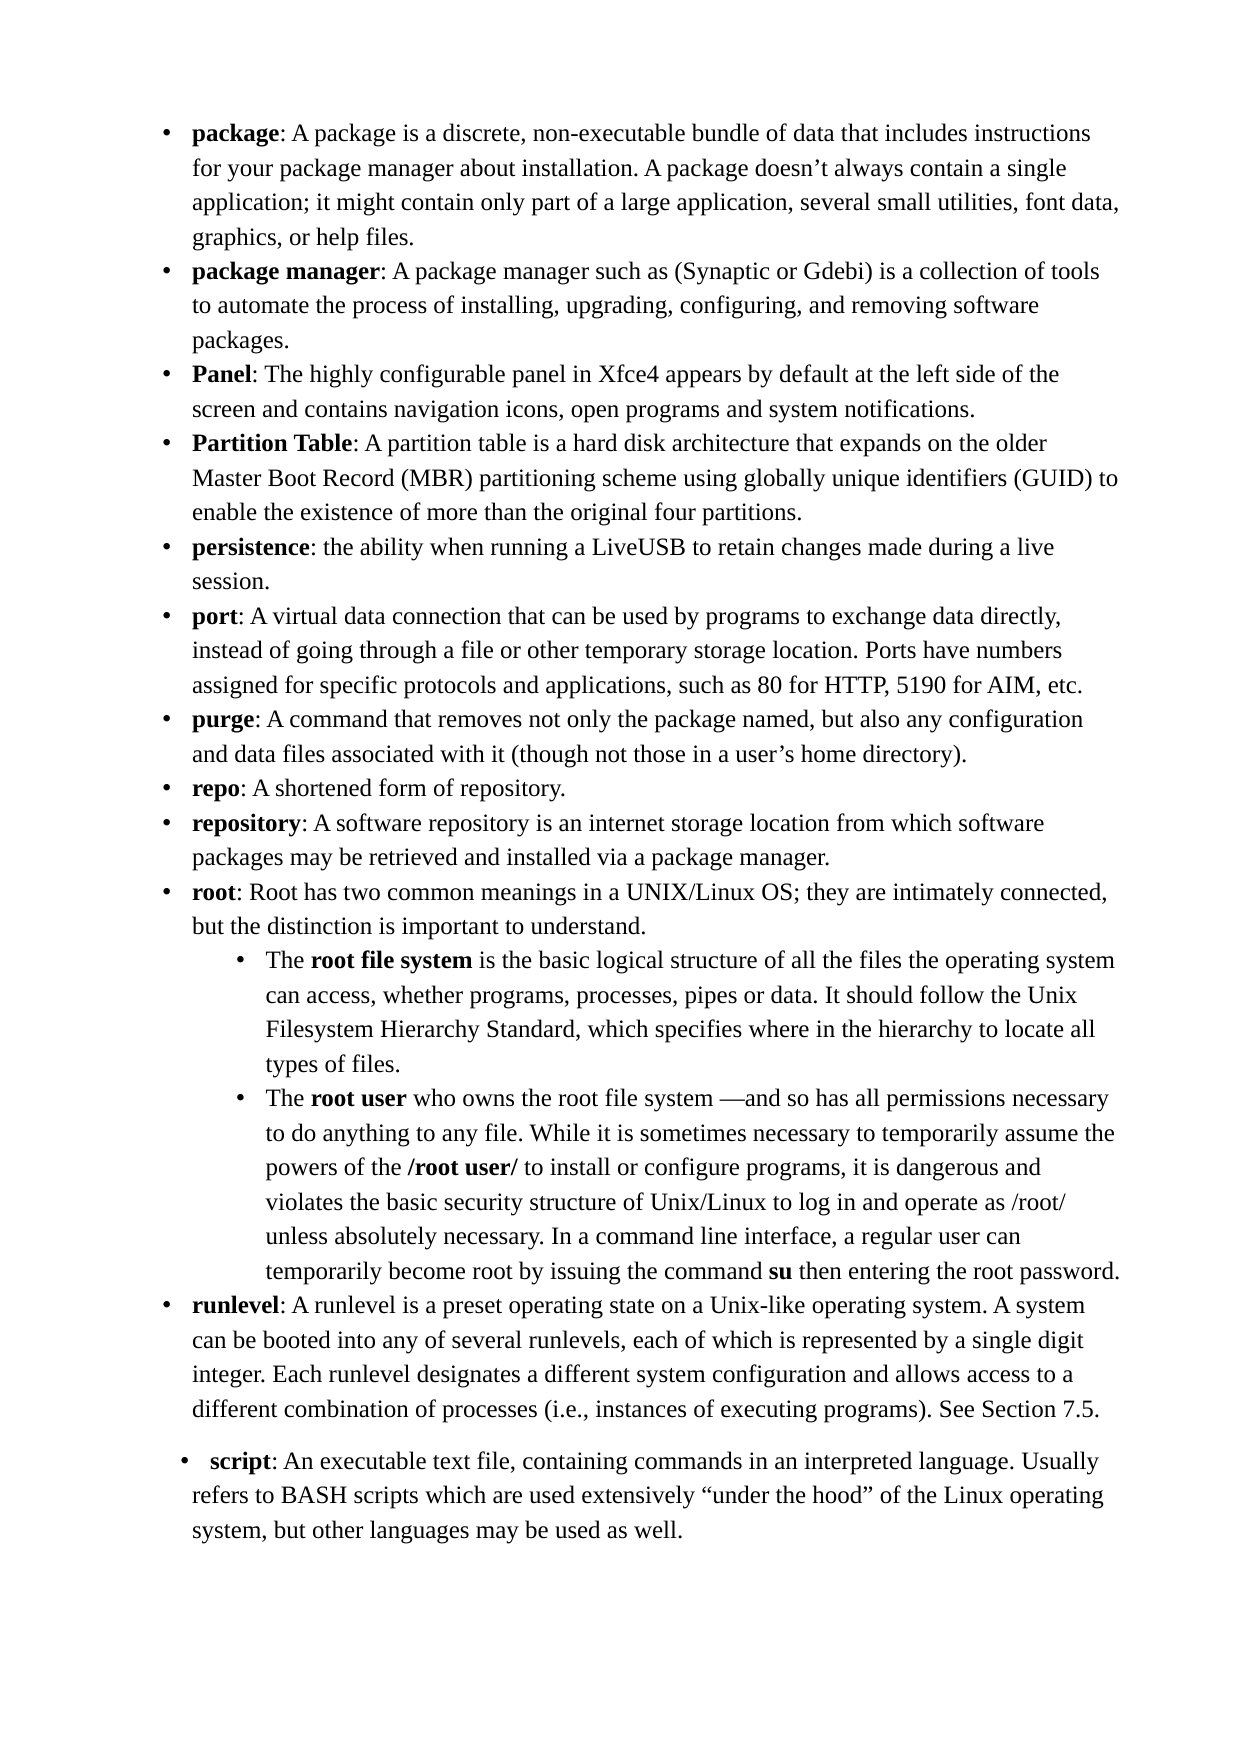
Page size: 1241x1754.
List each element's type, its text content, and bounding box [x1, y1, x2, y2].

list root: Root has two common meanings in a UNIX/Linux OS; they are intimately connected, but the distinction is important to understand. [162, 877, 1122, 940]
list The root user who owns the root file system —and so has all permissions necessary to do anything to any file. While it is sometimes necessary to temporarily assume the powers of the /root user/ to install or configure programs, it is dangerous and violates the basic security structure of Unix/Linux to log in and operate as /root/ unless absolutely necessary. In a command line interface, a regular user can temporarily become root by issuing the command su then entering the root password. [236, 1083, 1122, 1285]
list package: A package is a discrete, non-executable bundle of data that includes instructions for your package manager about installation. A package doesn’t always contain a single application; it might contain only part of a large application, several small utilities, font data, graphics, or help files. [162, 118, 1122, 250]
list script: An executable text file, containing commands in an interpreted language. Usually refers to BASH scripts which are used extensively “under the hood” of the Linux operating system, but other languages may be used as well. [162, 1446, 1104, 1544]
list runlevel: A runlevel is a preset operating state on a Unix-like operating system. A system can be booted into any of several runlevels, each of which is represented by a single digit integer. Each runlevel designates a different system configuration and allows access to a different combination of processes (i.e., instances of executing programs). See Section 7.5. [162, 1290, 1122, 1423]
list The root file system is the basic logical structure of all the files the operating system can access, whether programs, processes, pipes or data. It should follow the Unix Filesystem Hierarchy Standard, which specifies where in the hierarchy to locate all types of files. [236, 946, 1122, 1078]
list port: A virtual data connection that can be used by programs to exchange data directly, instead of going through a file or other temporary storage location. Ports have numbers assigned for specific protocols and applications, such as 80 for HTTP, 5190 for AIM, etc. [162, 601, 1122, 698]
list repository: A software repository is an internet storage location from which software packages may be retrieved and installed via a package manager. [162, 808, 1122, 871]
list Panel: The highly configurable panel in Xfce4 appears by default at the left side of the screen and contains navigation icons, open programs and system notifications. [162, 359, 1122, 423]
list package manager: A package manager such as (Synaptic or Gdebi) is a collection of tools to automate the process of installing, upgrading, configuring, and removing software packages. [162, 256, 1122, 354]
list Partition Table: A partition table is a hard disk architecture that expands on the older Master Boot Record (MBR) partitioning scheme using globally unique identifiers (GUID) to enable the existence of more than the original four partitions. [162, 428, 1122, 526]
list repo: A shortened form of repository. [162, 773, 1122, 802]
list purge: A command that removes not only the package named, but also any configuration and data files associated with it (though not those in a user’s home directory). [162, 704, 1122, 767]
list persistence: the ability when running a LiveUSB to retain changes made during a live session. [162, 532, 1122, 595]
